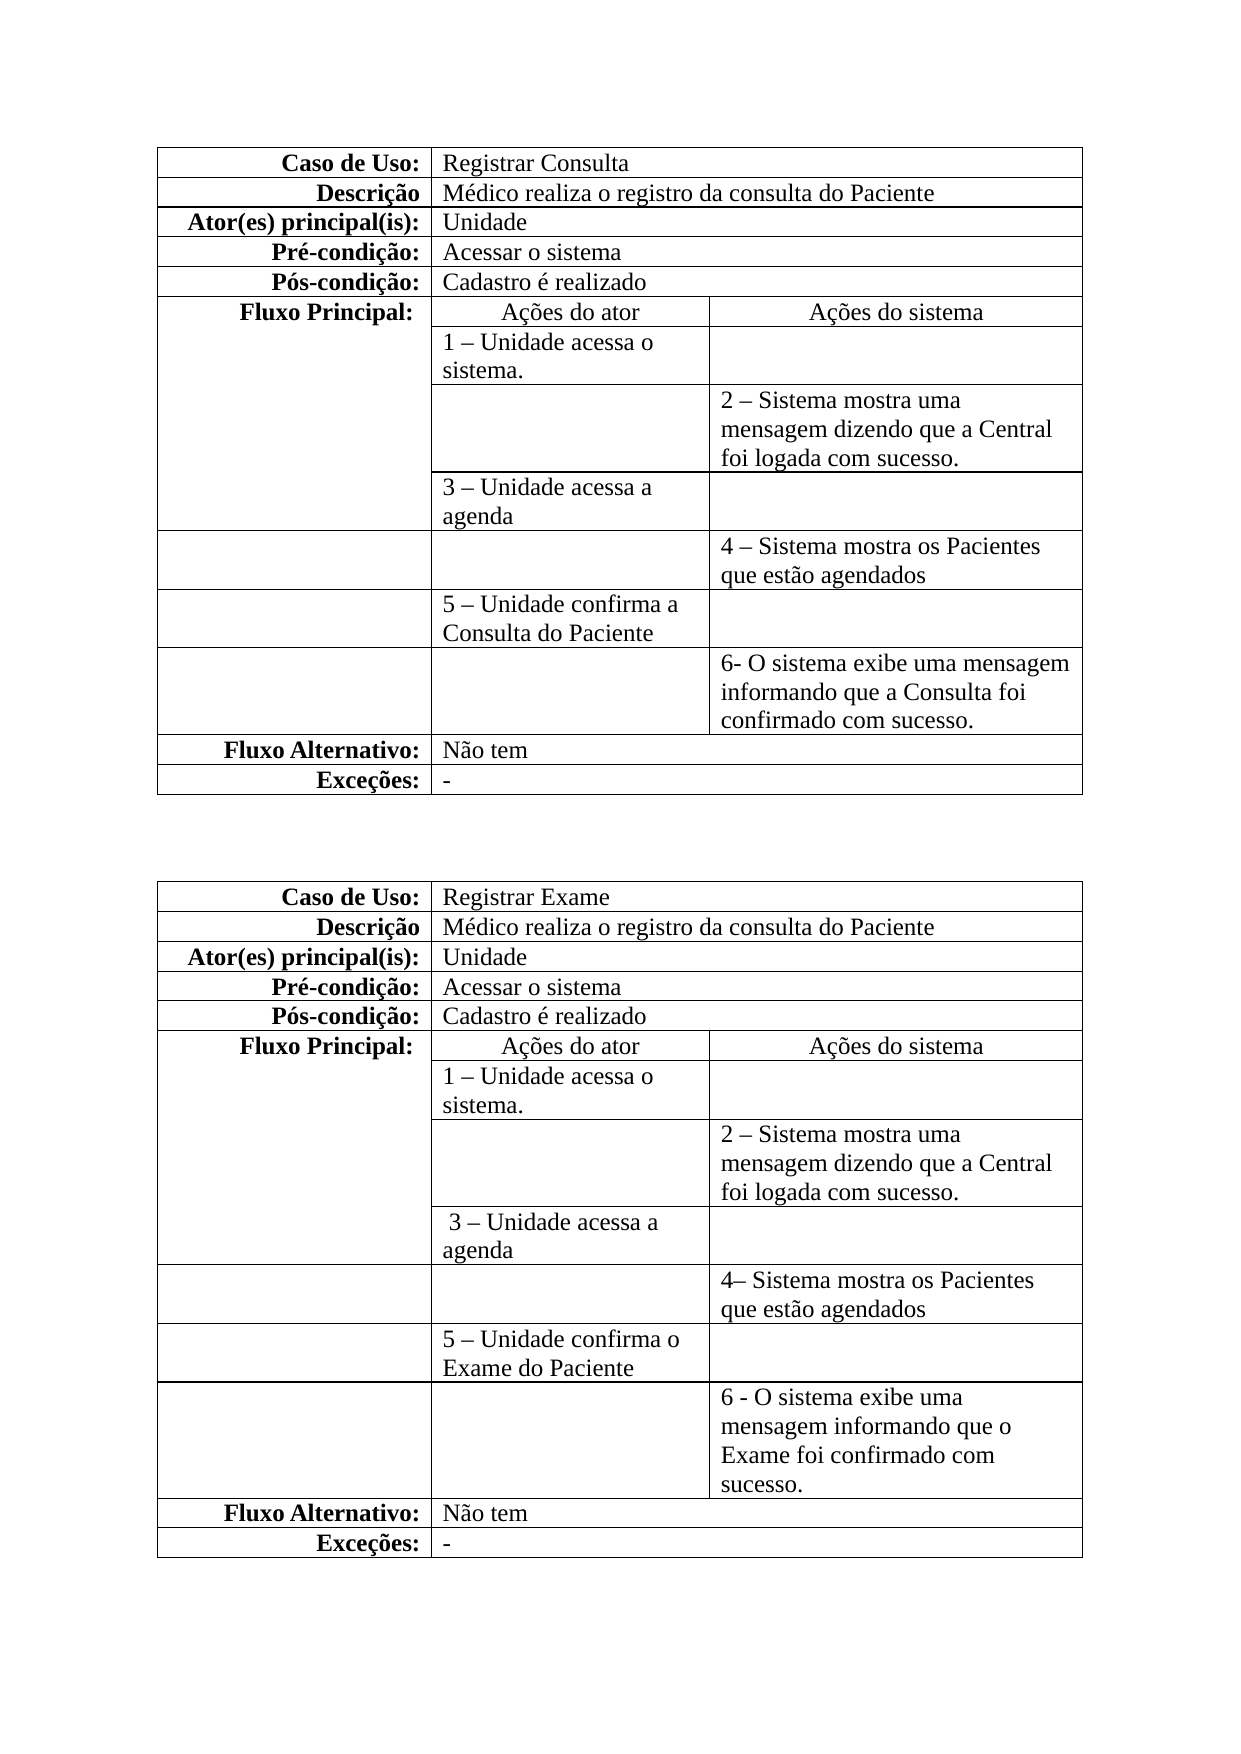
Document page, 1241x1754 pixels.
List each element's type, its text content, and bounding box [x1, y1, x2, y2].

table_cell Médico realiza o registro da consulta do Paciente [432, 912, 1082, 941]
table_cell 1 – Unidade acessa o sistema. [432, 327, 709, 384]
table_cell 6- O sistema exibe uma mensagem informando que a Consulta foi confirmado com sucesso. [710, 648, 1082, 734]
table_cell [710, 590, 1082, 647]
table_cell [432, 1265, 709, 1323]
table_cell Médico realiza o registro da consulta do Paciente [432, 178, 1082, 206]
table_cell Exceções: [158, 765, 431, 794]
table_cell [710, 1061, 1082, 1118]
table_cell [158, 1383, 431, 1497]
table_cell Acessar o sistema [432, 237, 1082, 266]
table_cell Pós-condição: [158, 267, 431, 296]
table_cell Ator(es) principal(is): [158, 208, 431, 236]
table_cell [710, 473, 1082, 530]
table_cell [432, 1383, 709, 1497]
table_cell Ações do sistema [710, 1031, 1082, 1060]
table_cell 3 – Unidade acessa a agenda [432, 1207, 709, 1264]
table_cell - [432, 1528, 1082, 1557]
table_cell Fluxo Alternativo: [158, 1499, 431, 1527]
table_cell Unidade [432, 942, 1082, 971]
table_cell Ações do ator [432, 297, 709, 326]
table_cell Ações do ator [432, 1031, 709, 1060]
table_cell [158, 1324, 431, 1381]
table_cell Pré-condição: [158, 972, 431, 1000]
table_cell Exceções: [158, 1528, 431, 1557]
table_header Caso de Uso: [158, 882, 431, 911]
table_cell Pré-condição: [158, 237, 431, 266]
table_cell Unidade [432, 208, 1082, 236]
table_cell 1 – Unidade acessa o sistema. [432, 1061, 709, 1118]
table_cell [432, 648, 709, 734]
table_cell [158, 648, 431, 734]
table_cell [710, 1324, 1082, 1381]
table_header Caso de Uso: [158, 148, 431, 177]
table_cell - [432, 765, 1082, 794]
table_cell [710, 327, 1082, 384]
table_cell [432, 531, 709, 588]
table_header Registrar Exame [432, 882, 1082, 911]
table_cell 2 – Sistema mostra uma mensagem dizendo que a Central foi logada com sucesso. [710, 385, 1082, 471]
table_cell Fluxo Alternativo: [158, 735, 431, 764]
table_cell 2 – Sistema mostra uma mensagem dizendo que a Central foi logada com sucesso. [710, 1120, 1082, 1206]
table_cell [158, 590, 431, 647]
table_cell 4– Sistema mostra os Pacientes que estão agendados [710, 1265, 1082, 1323]
table_cell [158, 531, 431, 588]
table_header Registrar Consulta [432, 148, 1082, 177]
table_cell 4 – Sistema mostra os Pacientes que estão agendados [710, 531, 1082, 588]
table_cell Não tem [432, 1499, 1082, 1527]
table_cell Fluxo Principal: [158, 1031, 431, 1264]
table_cell [710, 1207, 1082, 1264]
table_cell 5 – Unidade confirma o Exame do Paciente [432, 1324, 709, 1381]
table_cell Cadastro é realizado [432, 1001, 1082, 1030]
table_cell [432, 385, 709, 471]
table_cell Acessar o sistema [432, 972, 1082, 1000]
table_cell Ator(es) principal(is): [158, 942, 431, 971]
table_cell Descrição [158, 178, 431, 206]
table_cell Descrição [158, 912, 431, 941]
table_cell Ações do sistema [710, 297, 1082, 326]
table_cell [158, 1265, 431, 1323]
table_cell [432, 1120, 709, 1206]
table_cell Pós-condição: [158, 1001, 431, 1030]
table_cell Cadastro é realizado [432, 267, 1082, 296]
table_cell Não tem [432, 735, 1082, 764]
table_cell 5 – Unidade confirma a Consulta do Paciente [432, 590, 709, 647]
table_cell 6 - O sistema exibe uma mensagem informando que o Exame foi confirmado com sucesso. [710, 1383, 1082, 1497]
table_cell Fluxo Principal: [158, 297, 431, 530]
table_cell 3 – Unidade acessa a agenda [432, 473, 709, 530]
